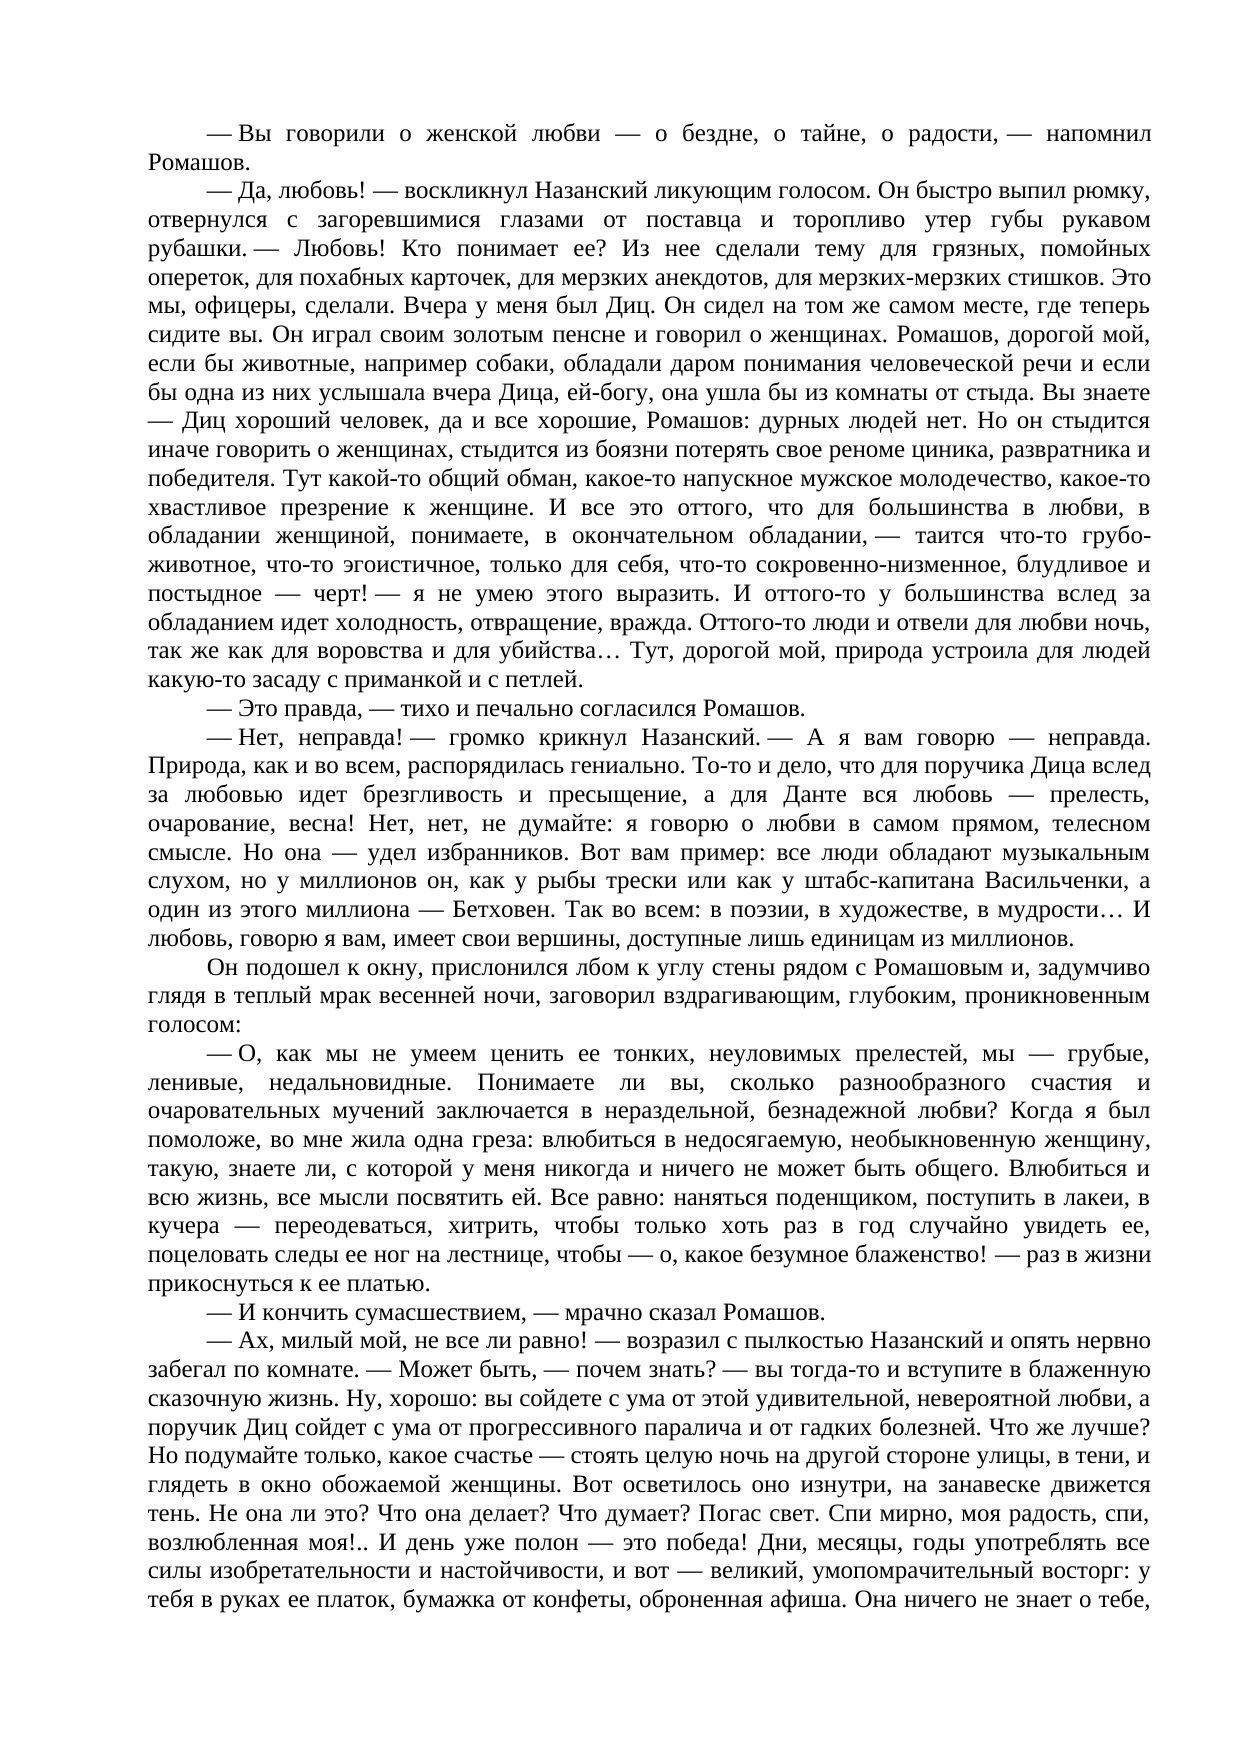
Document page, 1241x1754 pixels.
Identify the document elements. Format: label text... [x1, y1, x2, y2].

text Он подошел к окну, прислонился лбом к углу стены рядом с Ромашовым и, задумчиво глядя в теплый мрак весенней ночи, заговорил вздрагивающим, глубоким, проникновенным голосом: [148, 952, 1152, 1038]
text — Ах, милый мой, не все ли равно! — возразил с пылкостью Назанский и опять нервно забегал по комнате. — Может быть, — почем знать? — вы тогда-то и вступите в блаженную сказочную жизнь. Ну, хорошо: вы сойдете с ума от этой удивительной, невероятной любви, а поручик Диц сойдет с ума от прогрессивного паралича и от гадких болезней. Что же лучше? Но подумайте только, какое счастье — стоять целую ночь на другой стороне улицы, в тени, и глядеть в окно обожаемой женщины. Вот осветилось оно изнутри, на занавеске движется тень. Не она ли это? Что она делает? Что думает? Погас свет. Спи мирно, моя радость, спи, возлюбленная моя!.. И день уже полон — это победа! Дни, месяцы, годы употреблять все силы изобретательности и настойчивости, и вот — великий, умопомрачительный восторг: у тебя в руках ее платок, бумажка от конфеты, оброненная афиша. Она ничего не знает о тебе, [148, 1326, 1152, 1613]
text — О, как мы не умеем ценить ее тонких, неуловимых прелестей, мы — грубые, ленивые, недальновидные. Понимаете ли вы, сколько разнообразного счастия и очаровательных мучений заключается в нераздельной, безнадежной любви? Когда я был помоложе, во мне жила одна греза: влюбиться в недосягаемую, необыкновенную женщину, такую, знаете ли, с которой у меня никогда и ничего не может быть общего. Влюбиться и всю жизнь, все мысли посвятить ей. Все равно: наняться поденщиком, поступить в лакеи, в кучера — переодеваться, хитрить, чтобы только хоть раз в год случайно увидеть ее, поцеловать следы ее ног на лестнице, чтобы — о, какое безумное блаженство! — раз в жизни прикоснуться к ее платью. [148, 1038, 1152, 1297]
text — Нет, неправда! — громко крикнул Назанский. — А я вам говорю — неправда. Природа, как и во всем, распорядилась гениально. То-то и дело, что для поручика Дица вслед за любовью идет брезгливость и пресыщение, а для Данте вся любовь — прелесть, очарование, весна! Нет, нет, не думайте: я говорю о любви в самом прямом, телесном смысле. Но она — удел избранников. Вот вам пример: все люди обладают музыкальным слухом, но у миллионов он, как у рыбы трески или как у штабс-капитана Васильченки, а один из этого миллиона — Бетховен. Так во всем: в поэзии, в художестве, в мудрости… И любовь, говорю я вам, имеет свои вершины, доступные лишь единицам из миллионов. [148, 722, 1152, 952]
text — Вы говорили о женской любви — о бездне, о тайне, о радости, — напомнил Ромашов. [148, 118, 1152, 176]
text — И кончить сумасшествием, — мрачно сказал Ромашов. [148, 1297, 1152, 1326]
text — Да, любовь! — воскликнул Назанский ликующим голосом. Он быстро выпил рюмку, отвернулся с загоревшимися глазами от поставца и торопливо утер губы рукавом рубашки. — Любовь! Кто понимает ее? Из нее сделали тему для грязных, помойных опереток, для похабных карточек, для мерзких анекдотов, для мерзких-мерзких стишков. Это мы, офицеры, сделали. Вчера у меня был Диц. Он сидел на том же самом месте, где теперь сидите вы. Он играл своим золотым пенсне и говорил о женщинах. Ромашов, дорогой мой, если бы животные, например собаки, обладали даром понимания человеческой речи и если бы одна из них услышала вчера Дица, ей-богу, она ушла бы из комнаты от стыда. Вы знаете — Диц хороший человек, да и все хорошие, Ромашов: дурных людей нет. Но он стыдится иначе говорить о женщинах, стыдится из боязни потерять свое реноме циника, развратника и победителя. Тут какой-то общий обман, какое-то напускное мужское молодечество, какое-то хвастливое презрение к женщине. И все это оттого, что для большинства в любви, в обладании женщиной, понимаете, в окончательном обладании, — таится что-то грубо-животное, что-то эгоистичное, только для себя, что-то сокровенно-низменное, блудливое и постыдное — черт! — я не умею этого выразить. И оттого-то у большинства вслед за обладанием идет холодность, отвращение, вражда. Оттого-то люди и отвели для любви ночь, так же как для воровства и для убийства… Тут, дорогой мой, природа устроила для людей какую-то засаду с приманкой и с петлей. [148, 176, 1152, 693]
text — Это правда, — тихо и печально согласился Ромашов. [148, 693, 1152, 722]
